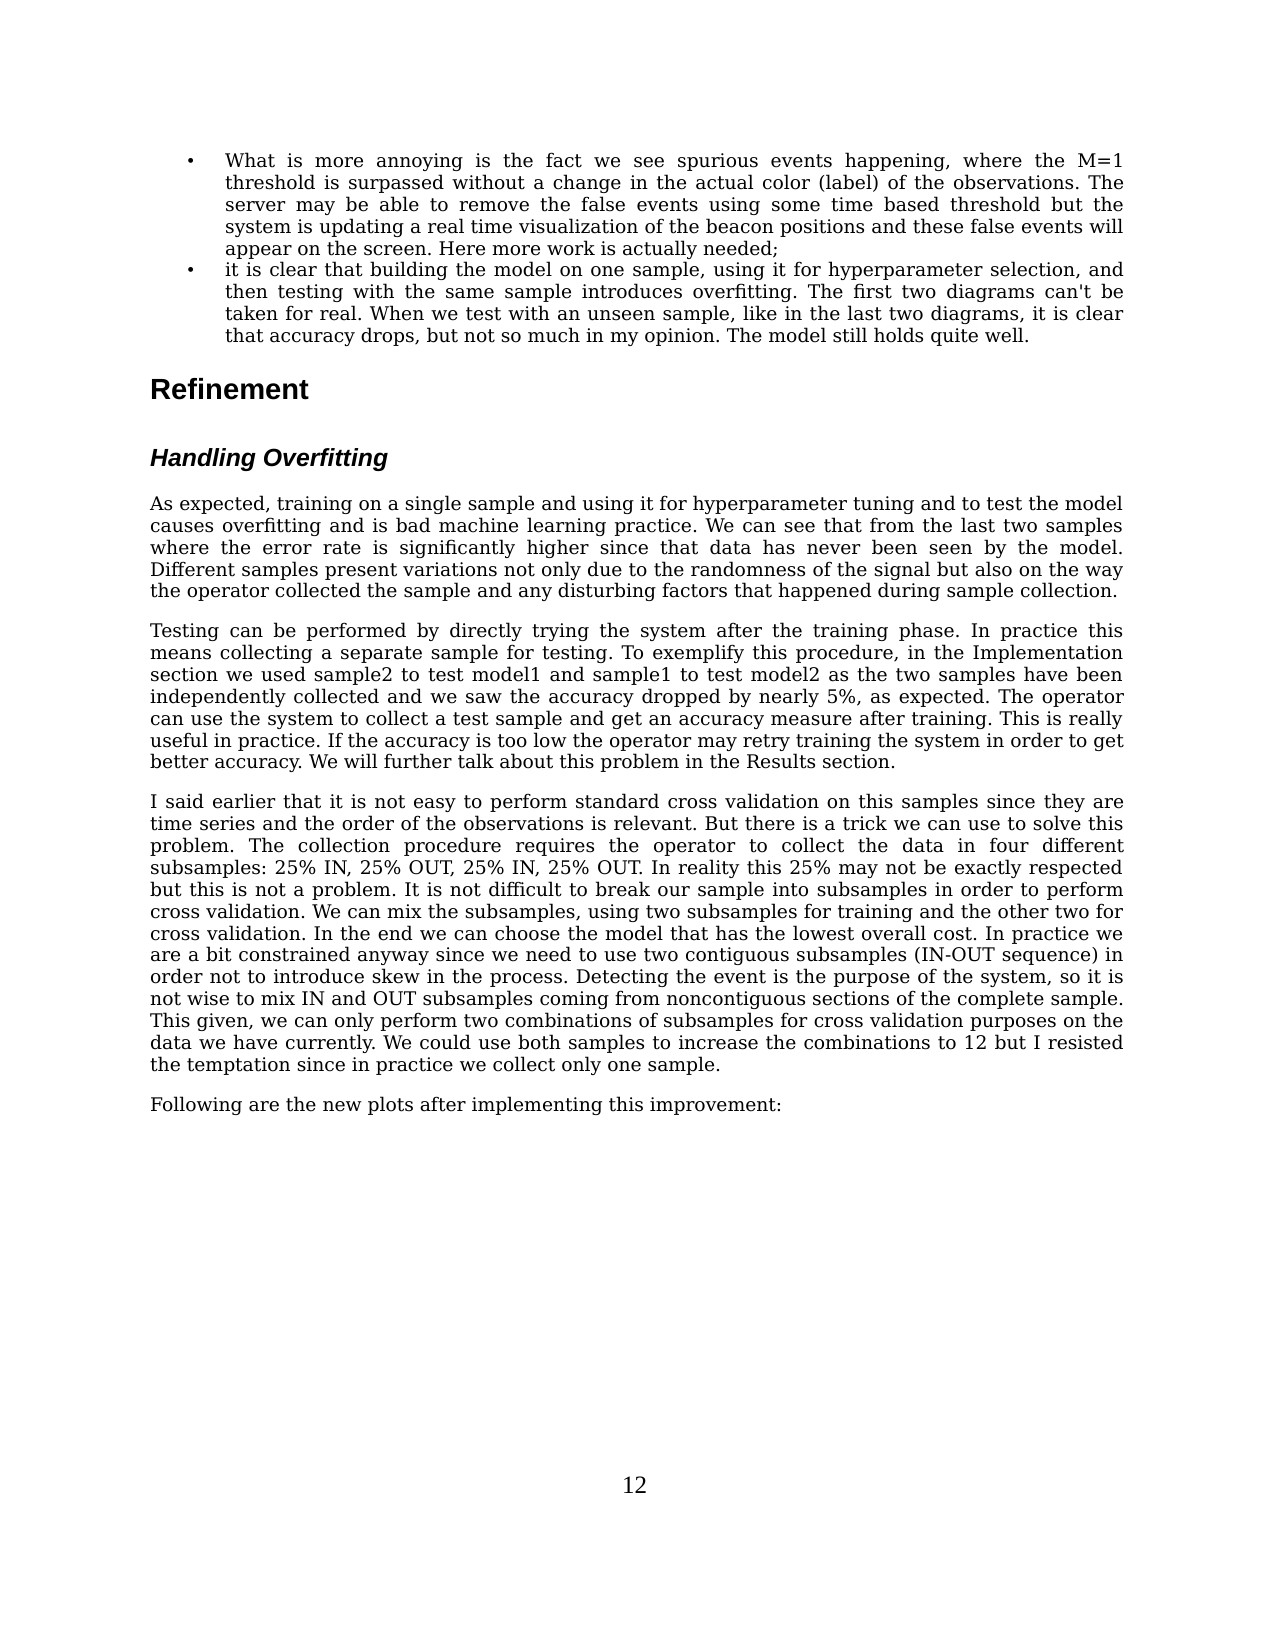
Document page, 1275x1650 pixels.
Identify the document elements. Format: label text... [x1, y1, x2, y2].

text Following are the new plots after implementing this improvement: [150, 1093, 1125, 1115]
list it is clear that building the model on one sample, using it for hyperparameter selection, and then testing with the same sample introduces overfitting. The first two diagrams can't be taken for real. When we test with an unseen sample, like in the last two diagrams, it is clear that accuracy drops, but not so much in my opinion. The model still holds quite well. [187, 259, 1125, 347]
text Testing can be performed by directly trying the system after the training phase. In practice this means collecting a separate sample for testing. To exemplify this procedure, in the Implementation section we used sample2 to test model1 and sample1 to test model2 as the two samples have been independently collected and we saw the accuracy dropped by nearly 5%, as expected. The operator can use the system to collect a test sample and get an accuracy measure after training. This is really useful in practice. If the accuracy is too low the operator may retry training the system in order to get better accuracy. We will further talk about this problem in the Results section. [150, 620, 1125, 773]
subtitle Refinement [150, 372, 1125, 405]
subtitle Handling Overfitting [150, 443, 1125, 471]
text I said earlier that it is not easy to perform standard cross validation on this samples since they are time series and the order of the observations is relevant. But there is a trick we can use to solve this problem. The collection procedure requires the operator to collect the data in four different subsamples: 25% IN, 25% OUT, 25% IN, 25% OUT. In reality this 25% may not be exactly respected but this is not a problem. It is not difficult to break our sample into subsamples in order to perform cross validation. We can mix the subsamples, using two subsamples for training and the other two for cross validation. In the end we can choose the model that has the lowest overall cost. In practice we are a bit constrained anyway since we need to use two contiguous subsamples (IN-OUT sequence) in order not to introduce skew in the process. Detecting the event is the purpose of the system, so it is not wise to mix IN and OUT subsamples coming from noncontiguous sections of the complete sample. This given, we can only perform two combinations of subsamples for cross validation purposes on the data we have currently. We could use both samples to increase the combinations to 12 but I resisted the temptation since in practice we collect only one sample. [150, 791, 1125, 1076]
list What is more annoying is the fact we see spurious events happening, where the M=1 threshold is surpassed without a change in the actual color (label) of the observations. The server may be able to remove the false events using some time based threshold but the system is updating a real time visualization of the beacon positions and these false events will appear on the screen. Here more work is actually needed; [187, 150, 1125, 259]
text As expected, training on a single sample and using it for hyperparameter tuning and to test the model causes overfitting and is bad machine learning practice. We can see that from the last two samples where the error rate is significantly higher since that data has never been seen by the model. Different samples present variations not only due to the randomness of the signal but also on the way the operator collected the sample and any disturbing factors that happened during sample collection. [150, 493, 1125, 602]
